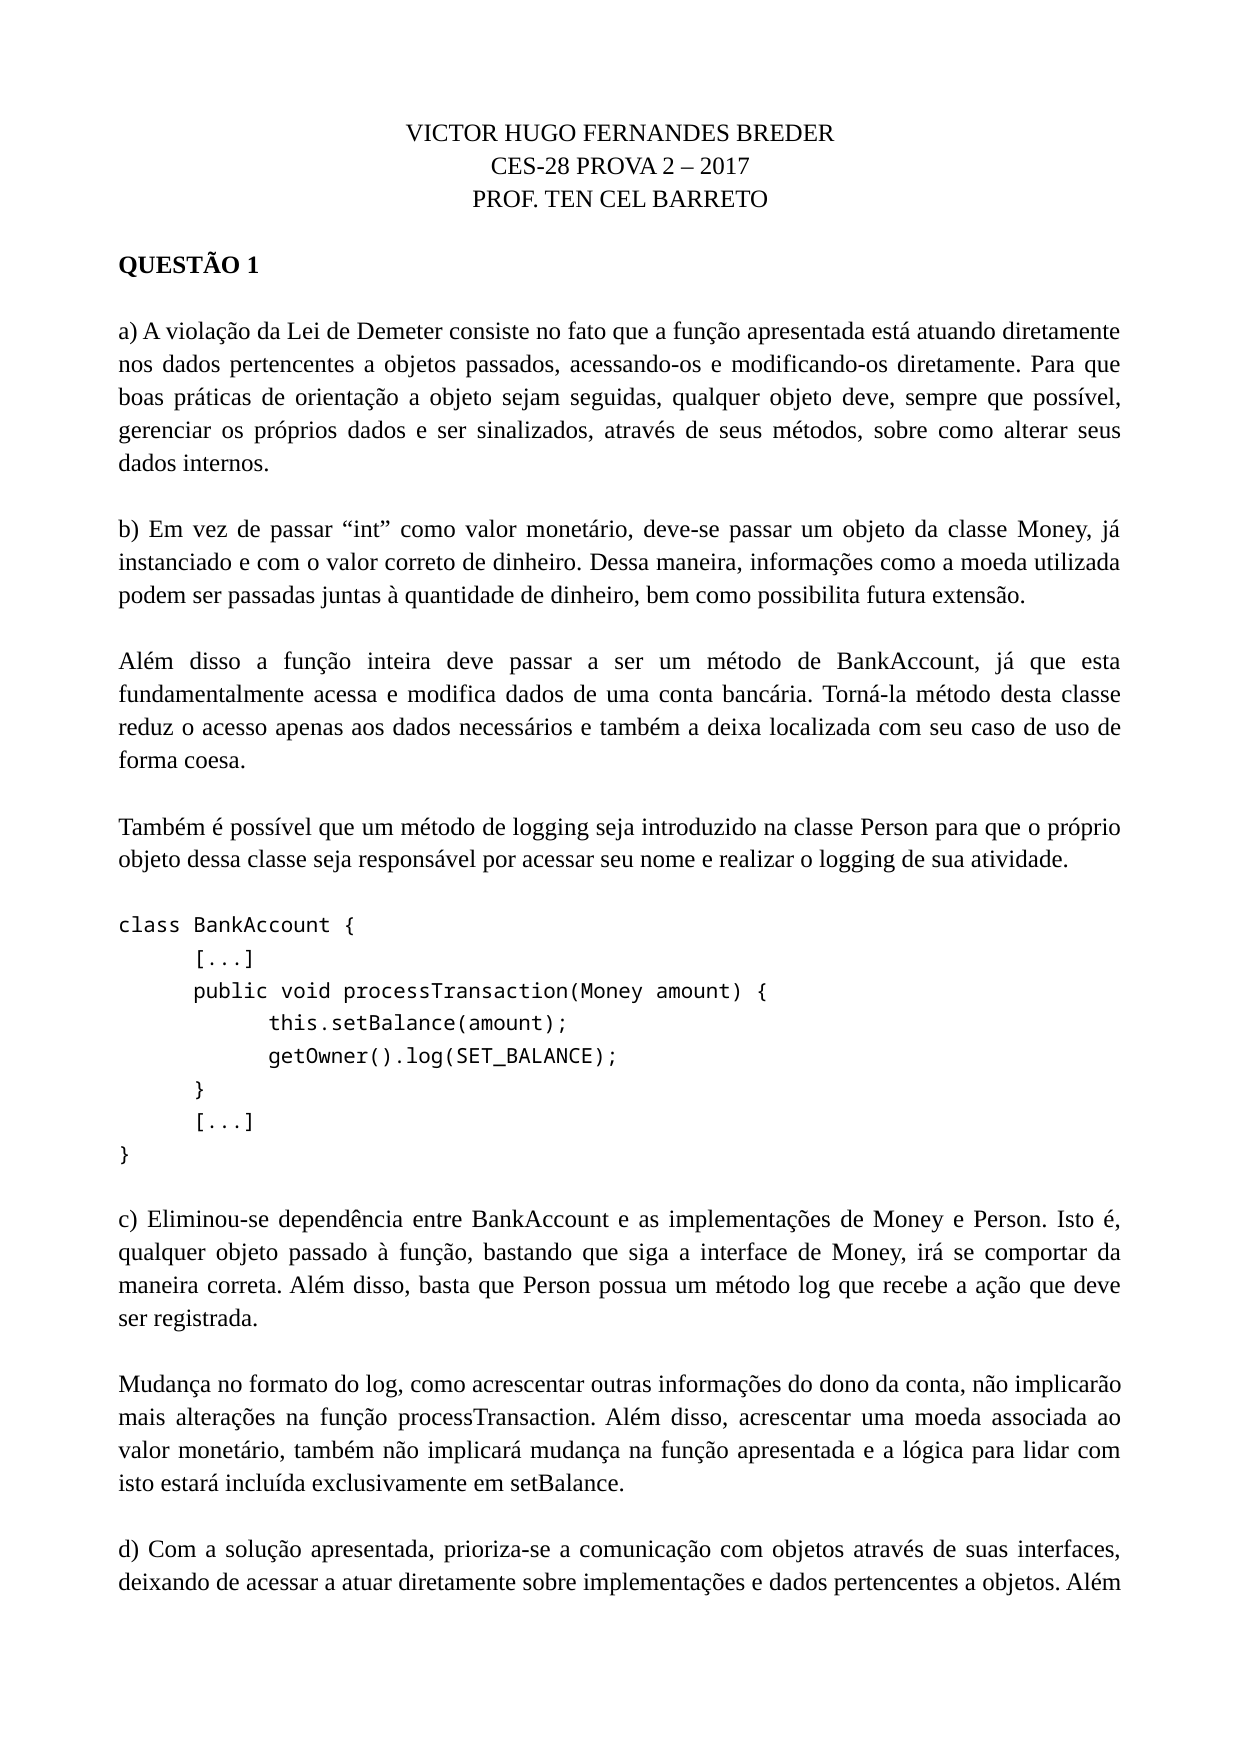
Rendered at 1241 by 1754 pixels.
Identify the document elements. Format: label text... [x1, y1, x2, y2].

text class BankAccount { [118, 911, 1122, 939]
text } [118, 1139, 1122, 1167]
text PROF. TEN CEL BARRETO [118, 184, 1122, 213]
text a) A violação da Lei de Demeter consiste no fato que a função apresentada está atuando diretamente nos dados pertencentes a objetos passados, acessando-os e modificando-os diretamente. Para que boas práticas de orientação a objeto sejam seguidas, qualquer objeto deve, sempre que possível, gerenciar os próprios dados e ser sinalizados, através de seus métodos, sobre como alterar seus dados internos. [118, 316, 1122, 477]
text this.setBalance(amount); [118, 1008, 1122, 1037]
text Também é possível que um método de logging seja introduzido na classe Person para que o próprio objeto dessa classe seja responsável por acessar seu nome e realizar o logging de sua atividade. [118, 812, 1122, 873]
text [...] [118, 943, 1122, 972]
text VICTOR HUGO FERNANDES BREDER [118, 118, 1122, 147]
text QUESTÃO 1 [118, 250, 1122, 279]
text } [118, 1074, 1122, 1102]
text c) Eliminou-se dependência entre BankAccount e as implementações de Money e Person. Isto é, qualquer objeto passado à função, bastando que siga a interface de Money, irá se comportar da maneira correta. Além disso, basta que Person possua um método log que recebe a ação que deve ser registrada. [118, 1204, 1122, 1332]
text d) Com a solução apresentada, prioriza-se a comunicação com objetos através de suas interfaces, deixando de acessar a atuar diretamente sobre implementações e dados pertencentes a objetos. Além [118, 1534, 1122, 1596]
text CES-28 PROVA 2 – 2017 [118, 151, 1122, 180]
text Além disso a função inteira deve passar a ser um método de BankAccount, já que esta fundamentalmente acessa e modifica dados de uma conta bancária. Torná-la método desta classe reduz o acesso apenas aos dados necessários e também a deixa localizada com seu caso de uso de forma coesa. [118, 646, 1122, 774]
text [...] [118, 1106, 1122, 1135]
text getOwner().log(SET_BALANCE); [118, 1041, 1122, 1069]
text b) Em vez de passar “int” como valor monetário, deve-se passar um objeto da classe Money, já instanciado e com o valor correto de dinheiro. Dessa maneira, informações como a moeda utilizada podem ser passadas juntas à quantidade de dinheiro, bem como possibilita futura extensão. [118, 514, 1122, 609]
text public void processTransaction(Money amount) { [118, 976, 1122, 1004]
text Mudança no formato do log, como acrescentar outras informações do dono da conta, não implicarão mais alterações na função processTransaction. Além disso, acrescentar uma moeda associada ao valor monetário, também não implicará mudança na função apresentada e a lógica para lidar com isto estará incluída exclusivamente em setBalance. [118, 1369, 1122, 1497]
